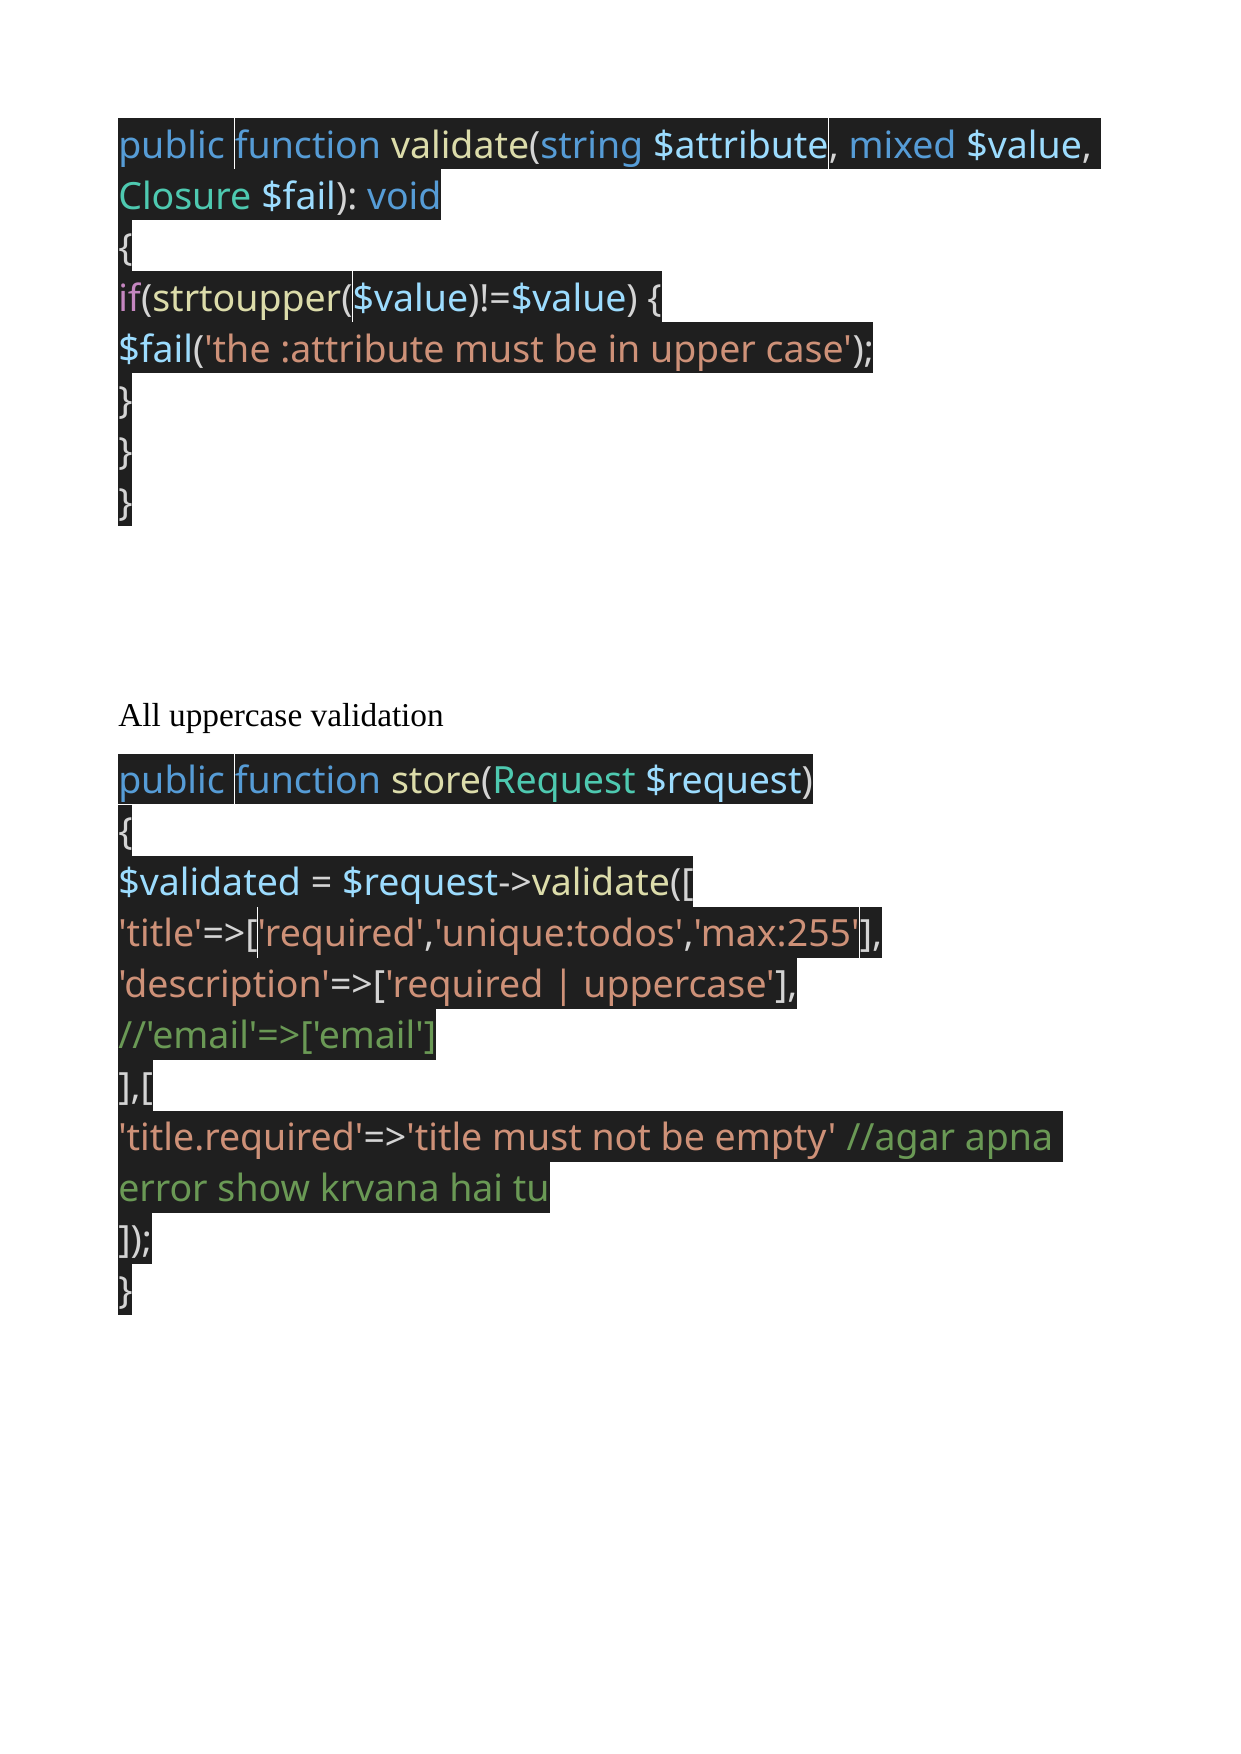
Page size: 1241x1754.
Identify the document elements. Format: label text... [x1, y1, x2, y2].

text 'title.required'=>'title must not be empty' //agar apna error show krvana hai tu [118, 1111, 1122, 1213]
text { [118, 220, 1122, 271]
text { [118, 804, 1122, 856]
text public function validate(string $attribute, mixed $value, Closure $fail): void [118, 118, 1122, 220]
text 'title'=>['required','unique:todos','max:255'], [118, 907, 1122, 958]
text if(strtoupper($value)!=$value) { [118, 271, 1122, 322]
text } [118, 424, 1122, 475]
text $validated = $request->validate([ [118, 856, 1122, 907]
text public function store(Request $request) [118, 753, 1122, 804]
text ],[ [118, 1060, 1122, 1111]
text } [118, 373, 1122, 424]
text } [118, 475, 1122, 526]
text //'email'=>['email'] [118, 1009, 1122, 1060]
text ]); [118, 1213, 1122, 1264]
text 'description'=>['required | uppercase'], [118, 958, 1122, 1009]
text } [118, 1264, 1122, 1315]
text All uppercase validation [118, 695, 1122, 733]
text $fail('the :attribute must be in upper case'); [118, 322, 1122, 373]
